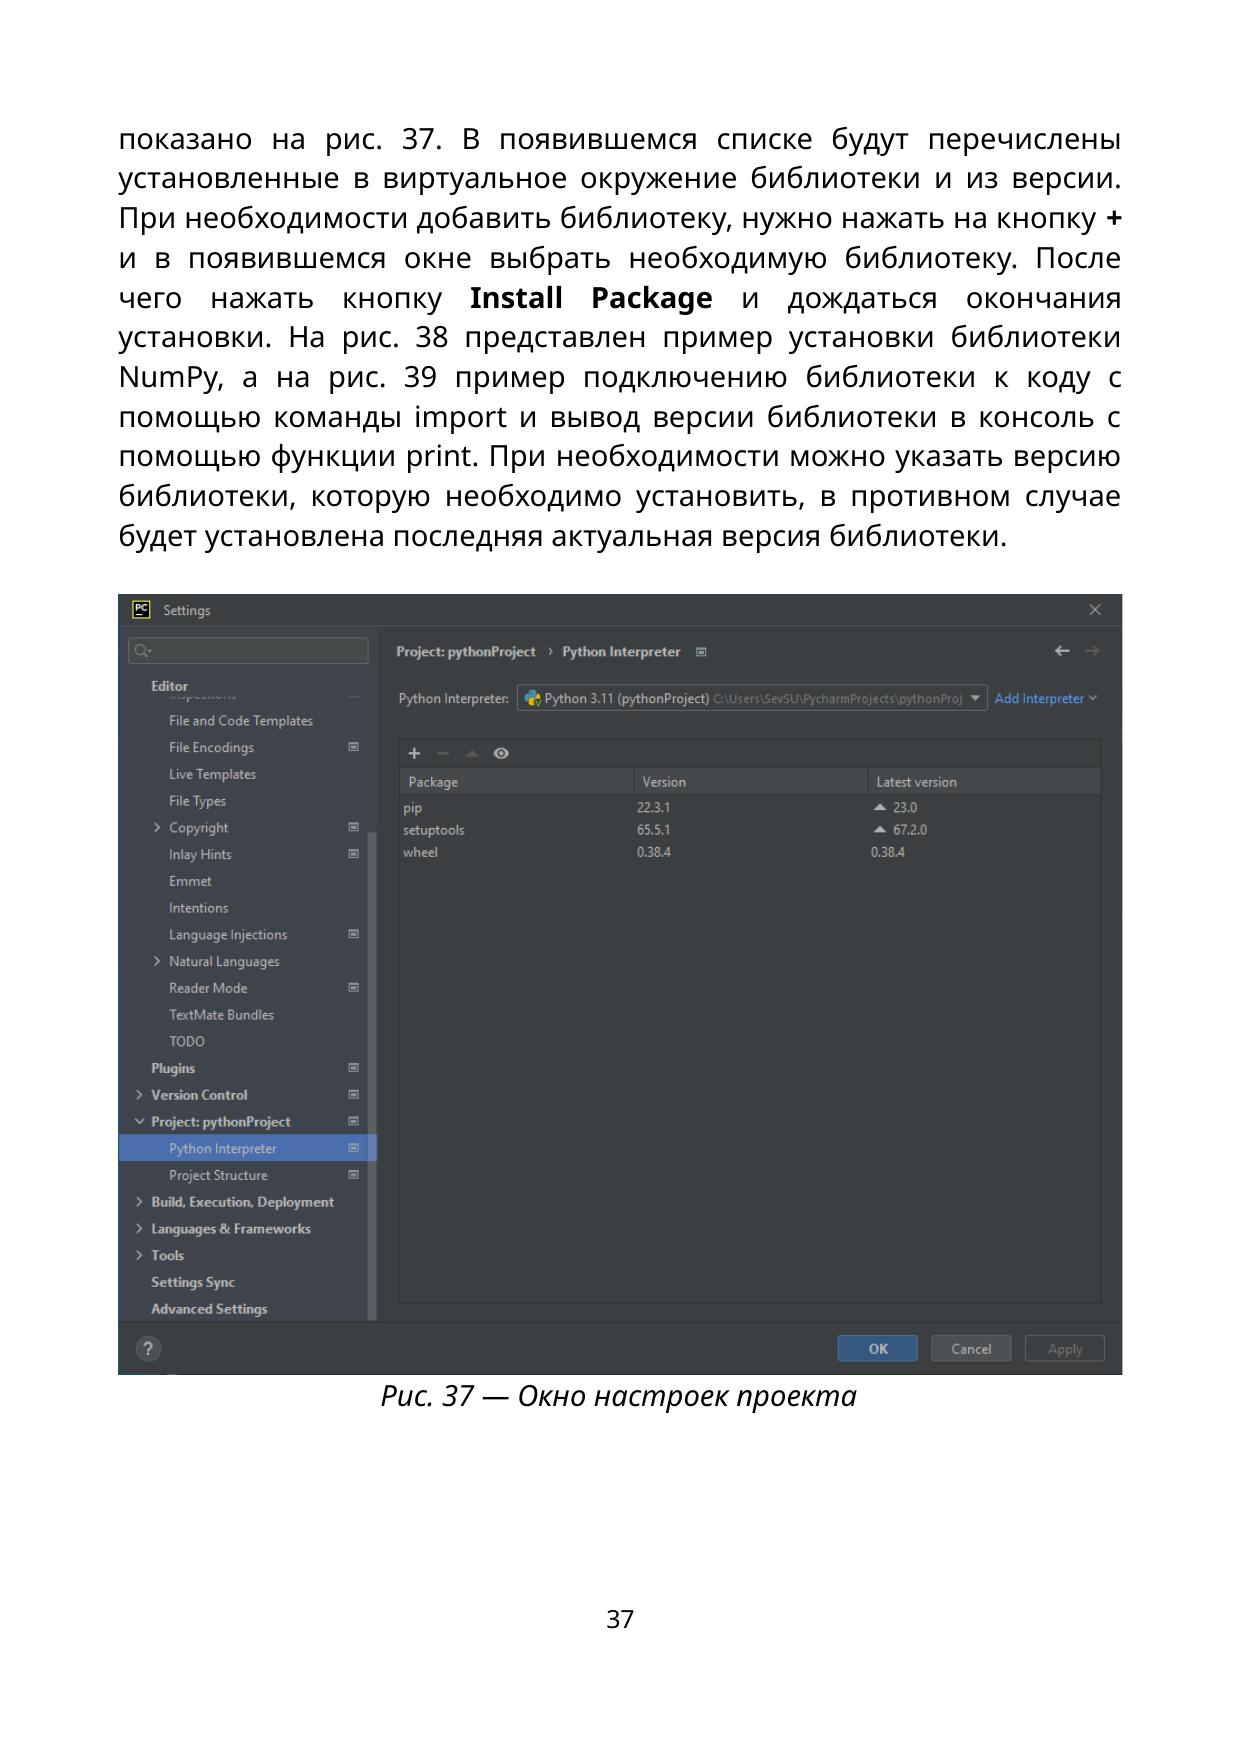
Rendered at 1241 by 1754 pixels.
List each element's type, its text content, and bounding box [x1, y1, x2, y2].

picture [118, 594, 1123, 1375]
text Рис. 37 — Окно настроек проекта [118, 1375, 1122, 1414]
text показано на рис. 37. В появившемся списке будут перечислены установленные в виртуальное окружение библиотеки и из версии. При необходимости добавить библиотеку, нужно нажать на кнопку + и в появившемся окне выбрать необходимую библиотеку. После чего нажать кнопку Install Package и дождаться окончания установки. На рис. 38 представлен пример установки библиотеки NumPy, а на рис. 39 пример подключению библиотеки к коду с помощью команды import и вывод версии библиотеки в консоль с помощью функции print. При необходимости можно указать версию библиотеки, которую необходимо установить, в противном случае будет установлена последняя актуальная версия библиотеки. [118, 118, 1122, 555]
